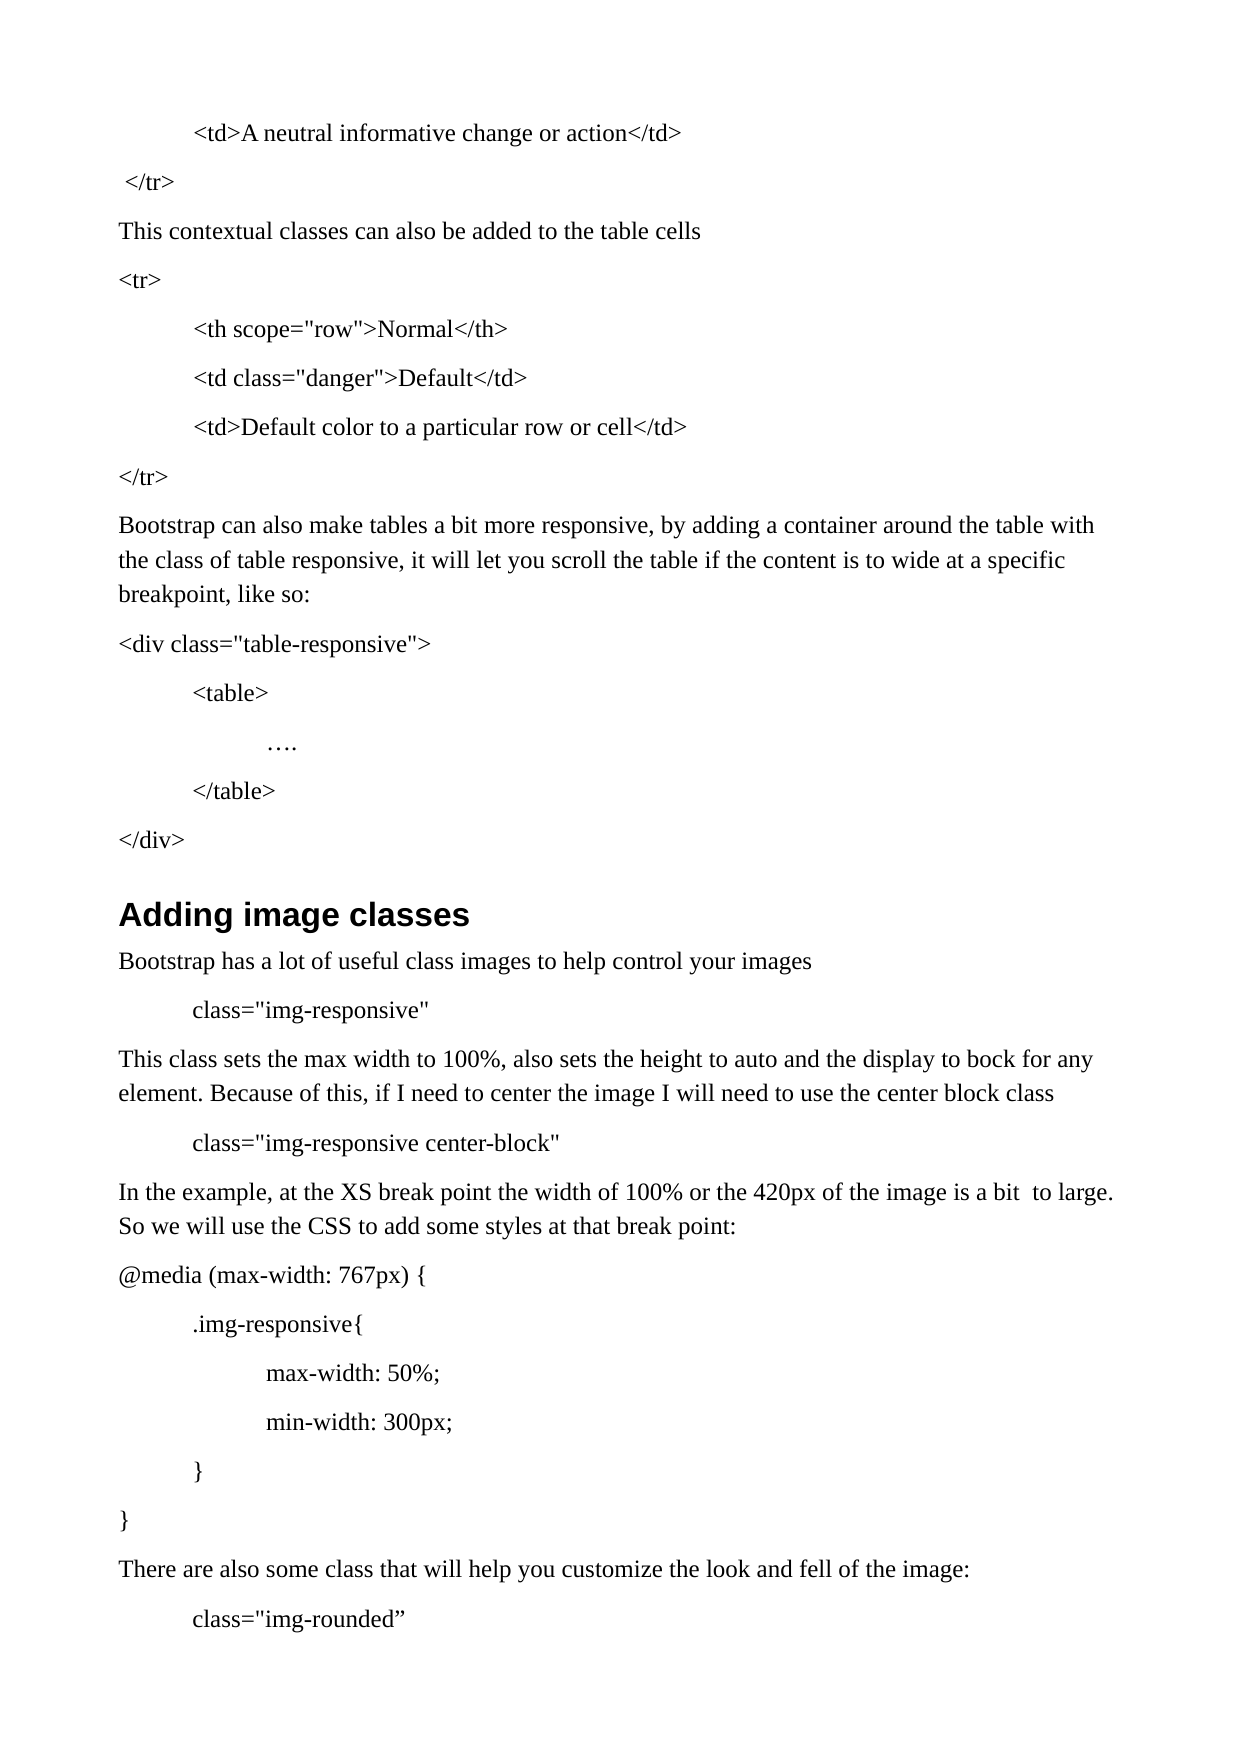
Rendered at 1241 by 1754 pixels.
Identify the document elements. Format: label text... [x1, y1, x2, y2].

text <td>A neutral informative change or action</td> [118, 118, 1122, 147]
text <th scope="row">Normal</th> [118, 314, 1122, 343]
text Bootstrap has a lot of useful class images to help control your images [118, 946, 1122, 975]
text Bootstrap can also make tables a bit more responsive, by adding a container around the table with the class of table responsive, it will let you scroll the table if the content is to wide at a specific breakpoint, like so: [118, 511, 1122, 608]
text </tr> [118, 462, 1122, 490]
text In the example, at the XS break point the width of 100% or the 420px of the image is a bit to large. So we will use the CSS to add some styles at that break point: [118, 1177, 1122, 1240]
text </table> [118, 776, 1122, 804]
text } [118, 1456, 1122, 1485]
text class="img-rounded” [118, 1604, 1122, 1632]
text There are also some class that will help you customize the look and fell of the image: [118, 1554, 1122, 1583]
text <td class="danger">Default</td> [118, 363, 1122, 392]
text <div class="table-responsive"> [118, 629, 1122, 657]
text .img-responsive{ [118, 1309, 1122, 1338]
text class="img-responsive center-block" [118, 1128, 1122, 1156]
text @media (max-width: 767px) { [118, 1260, 1122, 1289]
text <td>Default color to a particular row or cell</td> [118, 412, 1122, 441]
text <table> [118, 678, 1122, 706]
text </div> [118, 825, 1122, 854]
subtitle Adding image classes [118, 895, 1122, 933]
text This contextual classes can also be added to the table cells [118, 216, 1122, 245]
text </tr> [118, 167, 1122, 196]
text } [118, 1506, 1122, 1534]
text class="img-responsive" [118, 995, 1122, 1024]
text <tr> [118, 265, 1122, 294]
text …. [118, 727, 1122, 756]
text min-width: 300px; [118, 1407, 1122, 1436]
text max-width: 50%; [118, 1358, 1122, 1387]
text This class sets the max width to 100%, also sets the height to auto and the display to bock for any element. Because of this, if I need to center the image I will need to use the center block class [118, 1044, 1122, 1107]
